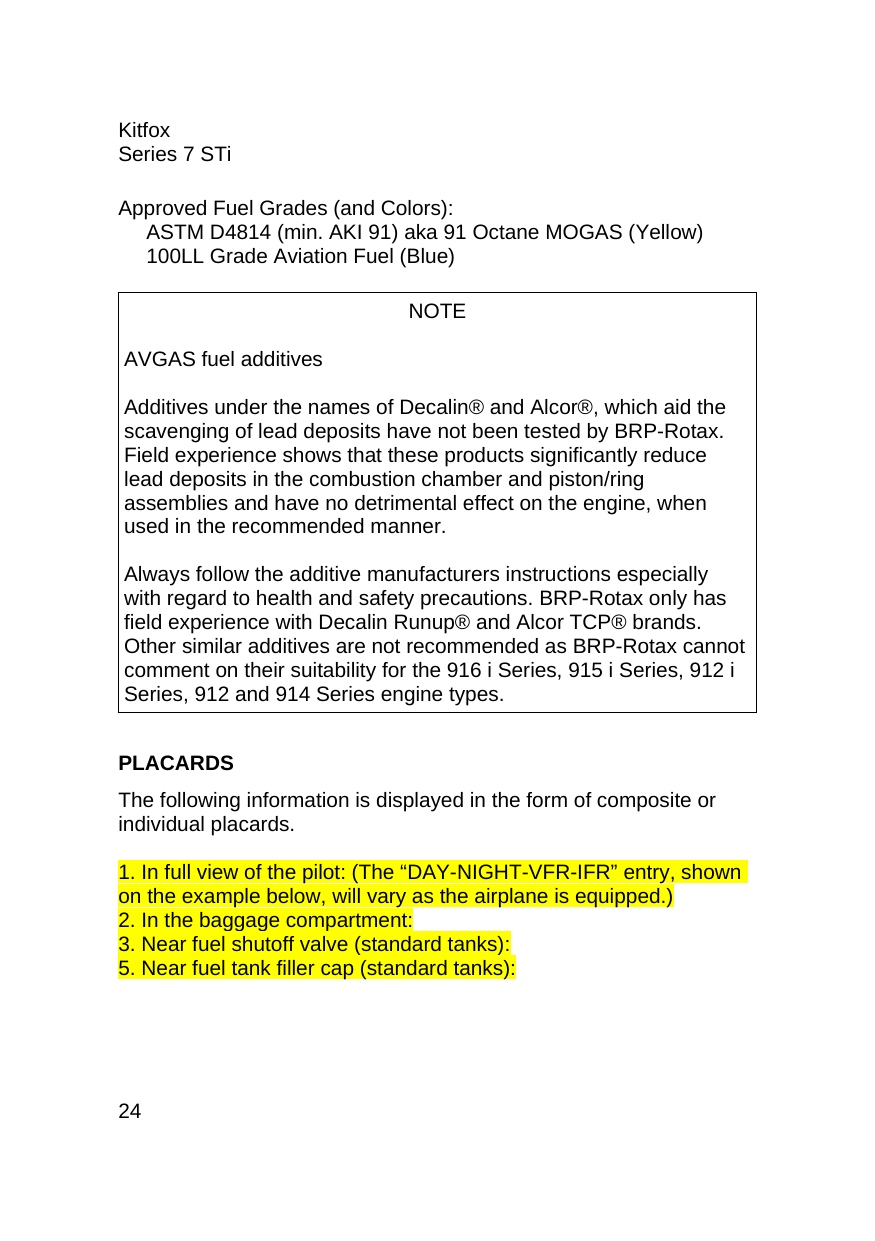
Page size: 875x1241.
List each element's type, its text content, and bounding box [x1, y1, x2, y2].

subtitle PLACARDS [118, 751, 756, 775]
text Approved Fuel Grades (and Colors): [118, 196, 756, 220]
text 100LL Grade Aviation Fuel (Blue) [146, 244, 756, 268]
text ASTM D4814 (min. AKI 91) aka 91 Octane MOGAS (Yellow) [146, 220, 756, 244]
text 5. Near fuel tank filler cap (standard tanks): [118, 955, 756, 979]
text 3. Near fuel shutoff valve (standard tanks): [118, 931, 756, 955]
text 2. In the baggage compartment: [118, 907, 756, 931]
table_header NOTE AVGAS fuel additives Additives under the names of Decalin® and Alcor®, which aid the scavenging of lead deposits have not been tested by BRP-Rotax. Field experience shows that these products significantly reduce lead deposits in the combustion chamber and piston/ring assemblies and have no detrimental effect on the engine, when used in the recommended manner. Always follow the additive manufacturers instructions especially with regard to health and safety precautions. BRP-Rotax only has field experience with Decalin Runup® and Alcor TCP® brands. Other similar additives are not recommended as BRP-Rotax cannot comment on their suitability for the 916 i Series, 915 i Series, 912 i Series, 912 and 914 Series engine types. [119, 293, 756, 712]
text The following information is displayed in the form of composite or individual placards. [118, 788, 756, 836]
text 1. In full view of the pilot: (The “DAY-NIGHT-VFR-IFR” entry, shown on the example below, will vary as the airplane is equipped.) [118, 859, 756, 907]
